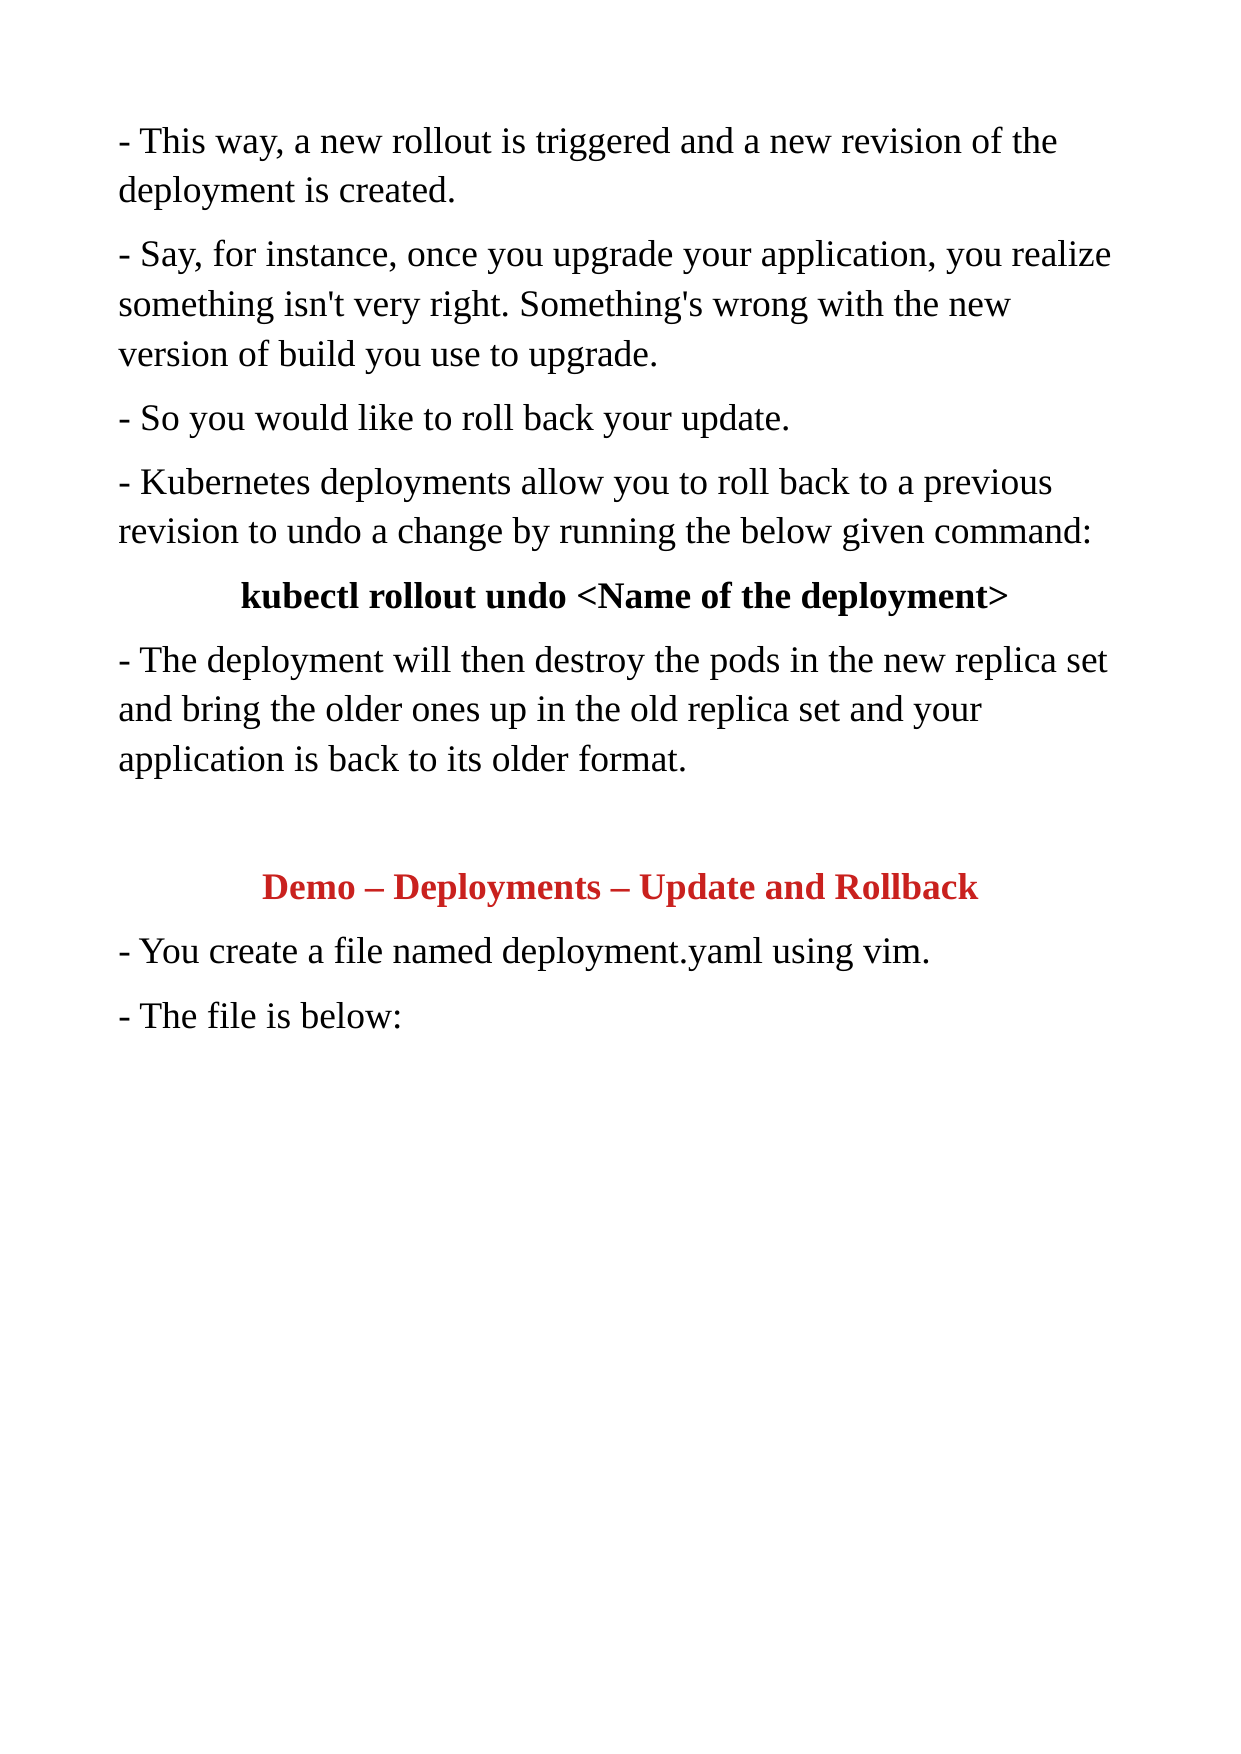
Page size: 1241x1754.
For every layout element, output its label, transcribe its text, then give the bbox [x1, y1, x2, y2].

text - Say, for instance, once you upgrade your application, you realize something isn't very right. Something's wrong with the new version of build you use to upgrade. [118, 232, 1122, 374]
text - You create a file named deployment.yaml using vim. [118, 929, 1122, 972]
text - Kubernetes deployments allow you to roll back to a previous revision to undo a change by running the below given command: [118, 459, 1122, 552]
text - The file is below: [118, 993, 1122, 1036]
text Demo – Deployments – Update and Rollback [118, 865, 1122, 908]
text - This way, a new rollout is triggered and a new revision of the deployment is created. [118, 118, 1122, 211]
text kubectl rollout undo <Name of the deployment> [118, 573, 1122, 616]
text - So you would like to roll back your update. [118, 395, 1122, 438]
text - The deployment will then destroy the pods in the new replica set and bring the older ones up in the old replica set and your application is back to its older format. [118, 637, 1122, 779]
